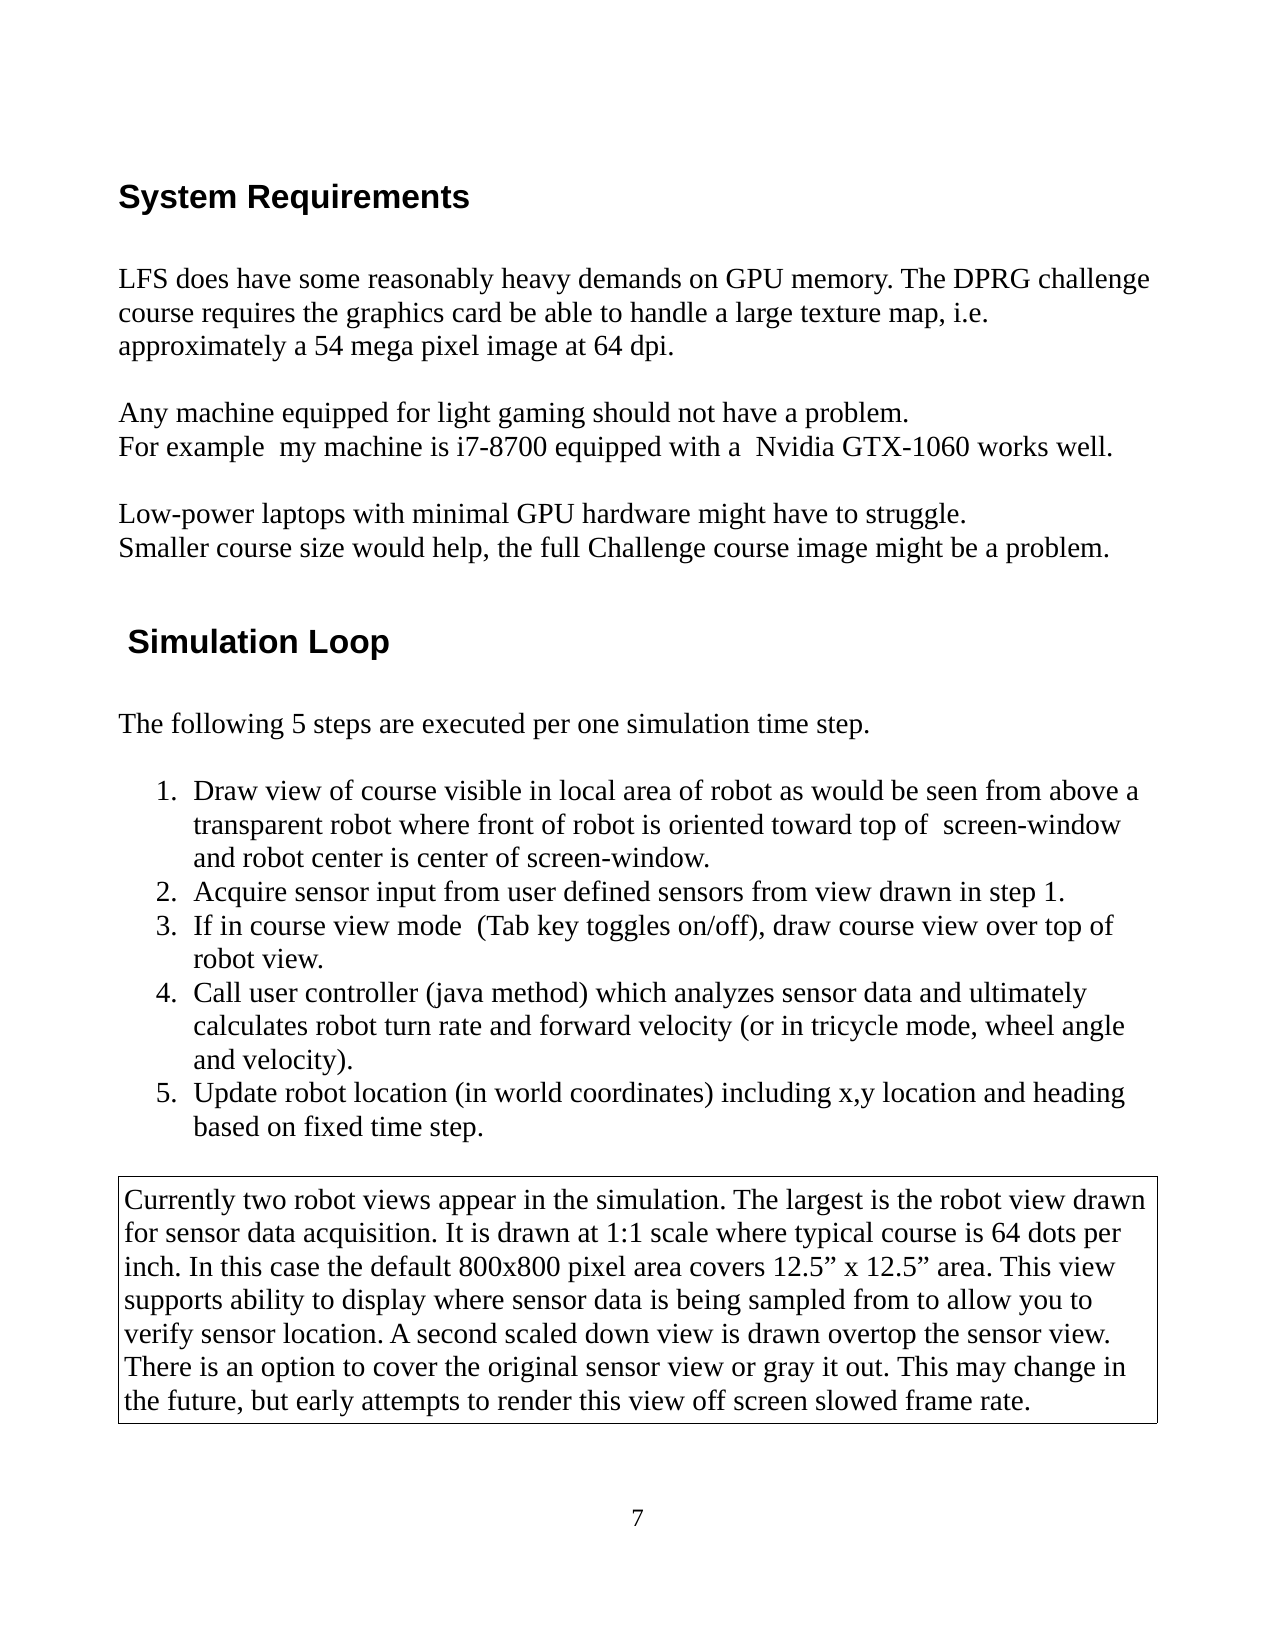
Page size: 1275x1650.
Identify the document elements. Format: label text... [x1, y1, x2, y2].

text Low-power laptops with minimal GPU hardware might have to struggle. [118, 496, 1157, 530]
text The following 5 steps are executed per one simulation time step. [118, 706, 1157, 740]
text For example my machine is i7-8700 equipped with a Nvidia GTX-1060 works well. [118, 429, 1157, 463]
list Call user controller (java method) which analyzes sensor data and ultimately calculates robot turn rate and forward velocity (or in tricycle mode, wheel angle and velocity). [156, 975, 1157, 1075]
list If in course view mode (Tab key toggles on/off), draw course view over top of robot view. [156, 908, 1157, 975]
list Draw view of course visible in local area of robot as would be seen from above a transparent robot where front of robot is oriented toward top of screen-window and robot center is center of screen-window. [156, 773, 1157, 874]
text Smaller course size would help, the full Challenge course image might be a problem. [118, 530, 1157, 563]
subtitle System Requirements [118, 177, 1157, 215]
list Update robot location (in world coordinates) including x,y location and heading based on fixed time step. [156, 1075, 1157, 1142]
subtitle Simulation Loop [118, 622, 1157, 660]
text Any machine equipped for light gaming should not have a problem. [118, 396, 1157, 429]
table_header Currently two robot views appear in the simulation. The largest is the robot view drawn for sensor data acquisition. It is drawn at 1:1 scale where typical course is 64 dots per inch. In this case the default 800x800 pixel area covers 12.5” x 12.5” area. This view supports ability to display where sensor data is being sampled from to allow you to verify sensor location. A second scaled down view is drawn overtop the sensor view. There is an option to cover the original sensor view or gray it out. This may change in the future, but early attempts to render this view off screen slowed frame rate. [119, 1177, 1157, 1422]
list Acquire sensor input from user defined sensors from view drawn in step 1. [156, 874, 1157, 908]
text LFS does have some reasonably heavy demands on GPU memory. The DPRG challenge course requires the graphics card be able to handle a large texture map, i.e. approximately a 54 mega pixel image at 64 dpi. [118, 261, 1157, 362]
